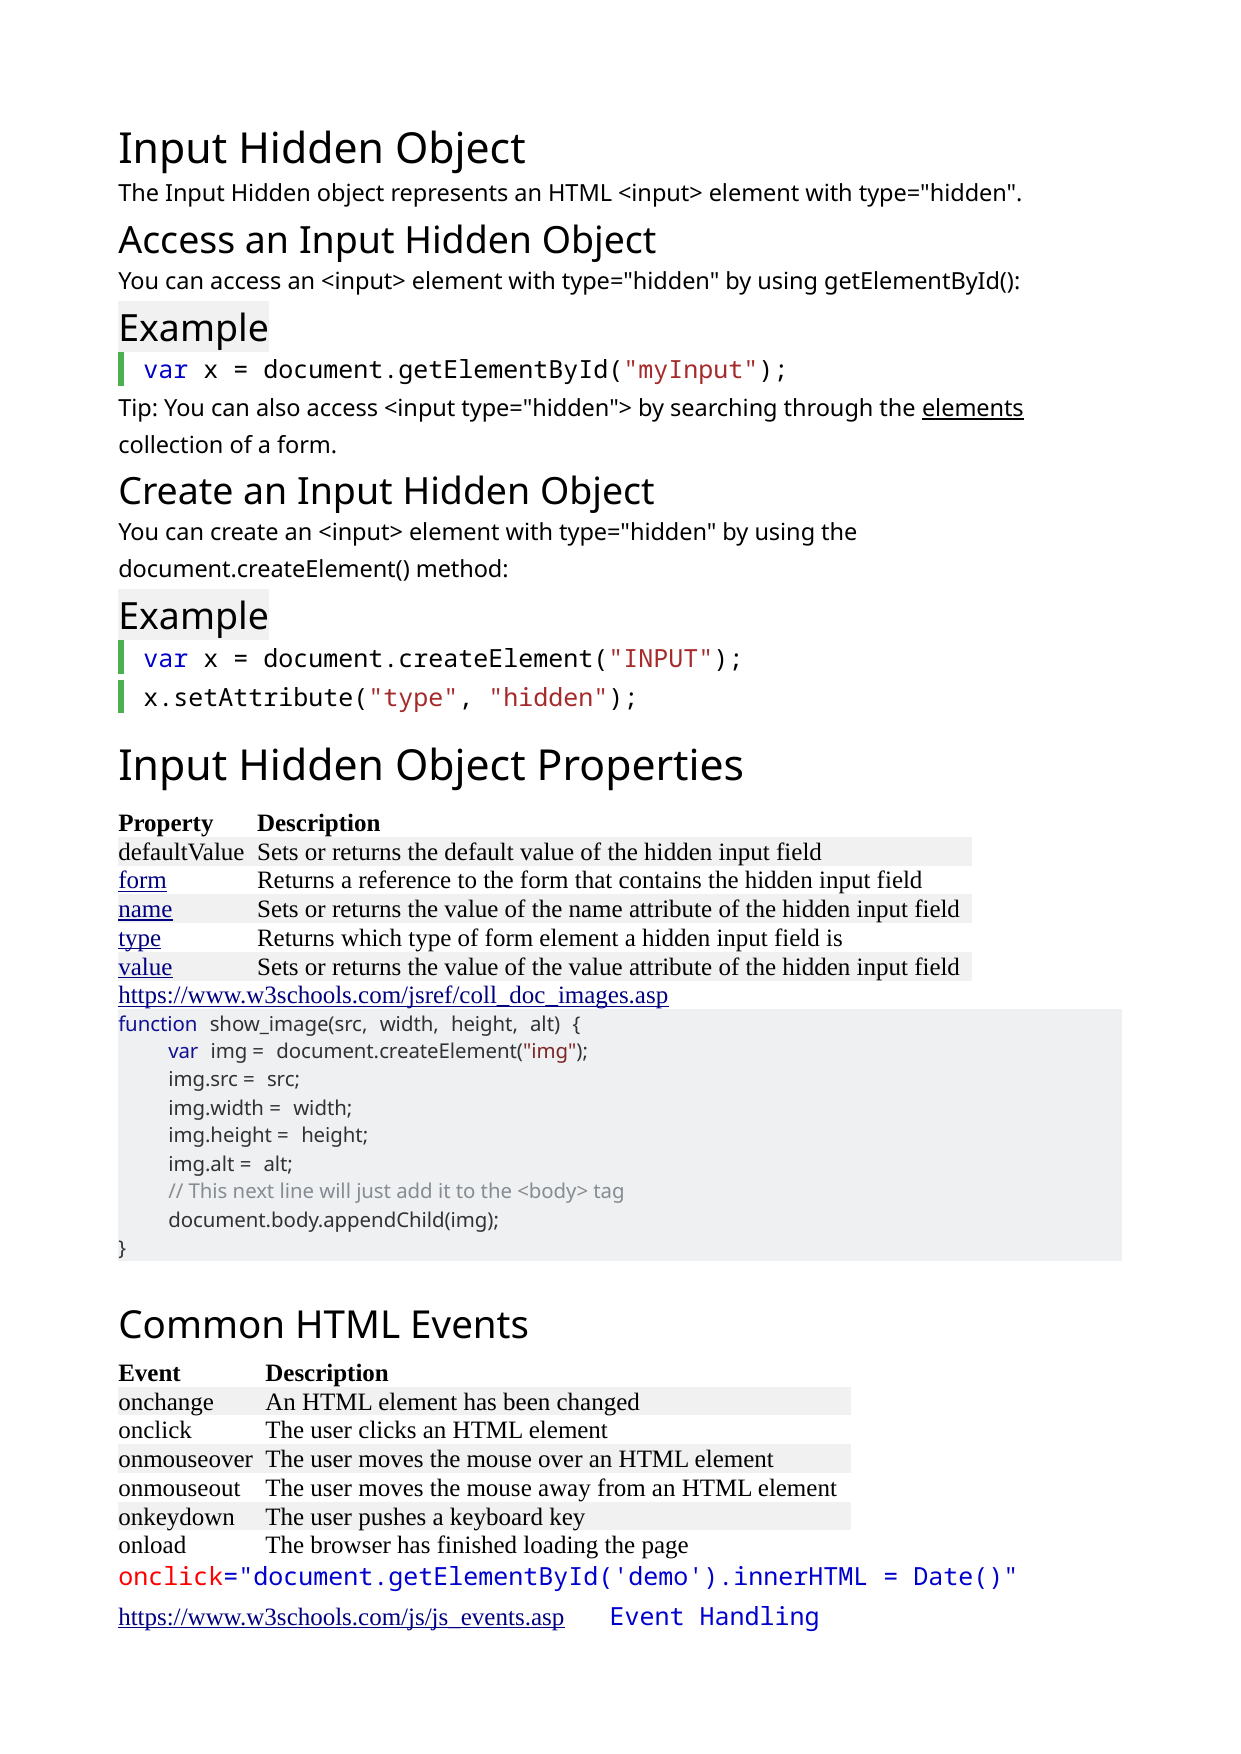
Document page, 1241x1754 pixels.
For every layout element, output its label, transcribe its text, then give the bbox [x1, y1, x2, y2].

text https://www.w3schools.com/jsref/coll_doc_images.asp [118, 981, 1122, 1009]
table_cell onclick [118, 1415, 265, 1444]
table_cell defaultValue [118, 837, 257, 866]
table_cell name [118, 894, 257, 923]
table_cell value [118, 952, 257, 981]
text var x = document.createElement("INPUT"); x.setAttribute("type", "hidden"); [118, 640, 1122, 713]
text You can create an <input> element with type="hidden" by using the document.createElement() method: [118, 516, 1122, 584]
table_cell Returns which type of form element a hidden input field is [257, 923, 972, 952]
table_cell The browser has finished loading the page [265, 1530, 851, 1559]
text img.alt = alt; [118, 1149, 1122, 1177]
text var img = document.createElement("img"); [118, 1037, 1122, 1065]
text var x = document.getElementById("myInput"); [124, 352, 1122, 386]
subtitle Create an Input Hidden Object [118, 465, 1122, 516]
table_header Description [265, 1358, 851, 1387]
subtitle Input Hidden Object Properties [118, 734, 1122, 792]
table_header Description [257, 808, 972, 837]
subtitle Input Hidden Object [118, 118, 1122, 176]
text https://www.w3schools.com/js/js_events.asp Event Handling [118, 1598, 1122, 1632]
table_cell Sets or returns the value of the value attribute of the hidden input field [257, 952, 972, 981]
text img.height = height; [118, 1121, 1122, 1149]
table_cell The user pushes a keyboard key [265, 1502, 851, 1530]
table_cell Returns a reference to the form that contains the hidden input field [257, 866, 972, 894]
table_cell onkeydown [118, 1502, 265, 1530]
table_cell The user clicks an HTML element [265, 1415, 851, 1444]
table_cell onchange [118, 1387, 265, 1415]
subtitle Example [118, 589, 1122, 640]
text Tip: You can also access <input type="hidden"> by searching through the elements collection of a form. [118, 391, 1122, 460]
text Common HTML Events [118, 1261, 1122, 1350]
text onclick="document.getElementById('demo').innerHTML = Date()" [118, 1559, 1122, 1593]
subtitle Example [118, 301, 1122, 352]
table_cell onload [118, 1530, 265, 1559]
table_cell Sets or returns the value of the name attribute of the hidden input field [257, 894, 972, 923]
text // This next line will just add it to the <body> tag [118, 1177, 1122, 1205]
text } [118, 1233, 1122, 1261]
table_cell An HTML element has been changed [265, 1387, 851, 1415]
table_cell onmouseout [118, 1473, 265, 1502]
table_header Event [118, 1358, 265, 1387]
text img.src = src; [118, 1065, 1122, 1093]
table_header Property [118, 808, 257, 837]
table_cell Sets or returns the default value of the hidden input field [257, 837, 972, 866]
subtitle Access an Input Hidden Object [118, 213, 1122, 264]
table_cell form [118, 866, 257, 894]
text img.width = width; [118, 1093, 1122, 1121]
text function show_image(src, width, height, alt) { [118, 1009, 1122, 1037]
table_cell The user moves the mouse away from an HTML element [265, 1473, 851, 1502]
text document.body.appendChild(img); [118, 1205, 1122, 1233]
text You can access an <input> element with type="hidden" by using getElementById(): [118, 264, 1122, 296]
table_cell onmouseover [118, 1444, 265, 1473]
table_cell The user moves the mouse over an HTML element [265, 1444, 851, 1473]
table_cell type [118, 923, 257, 952]
text The Input Hidden object represents an HTML <input> element with type="hidden". [118, 176, 1122, 208]
